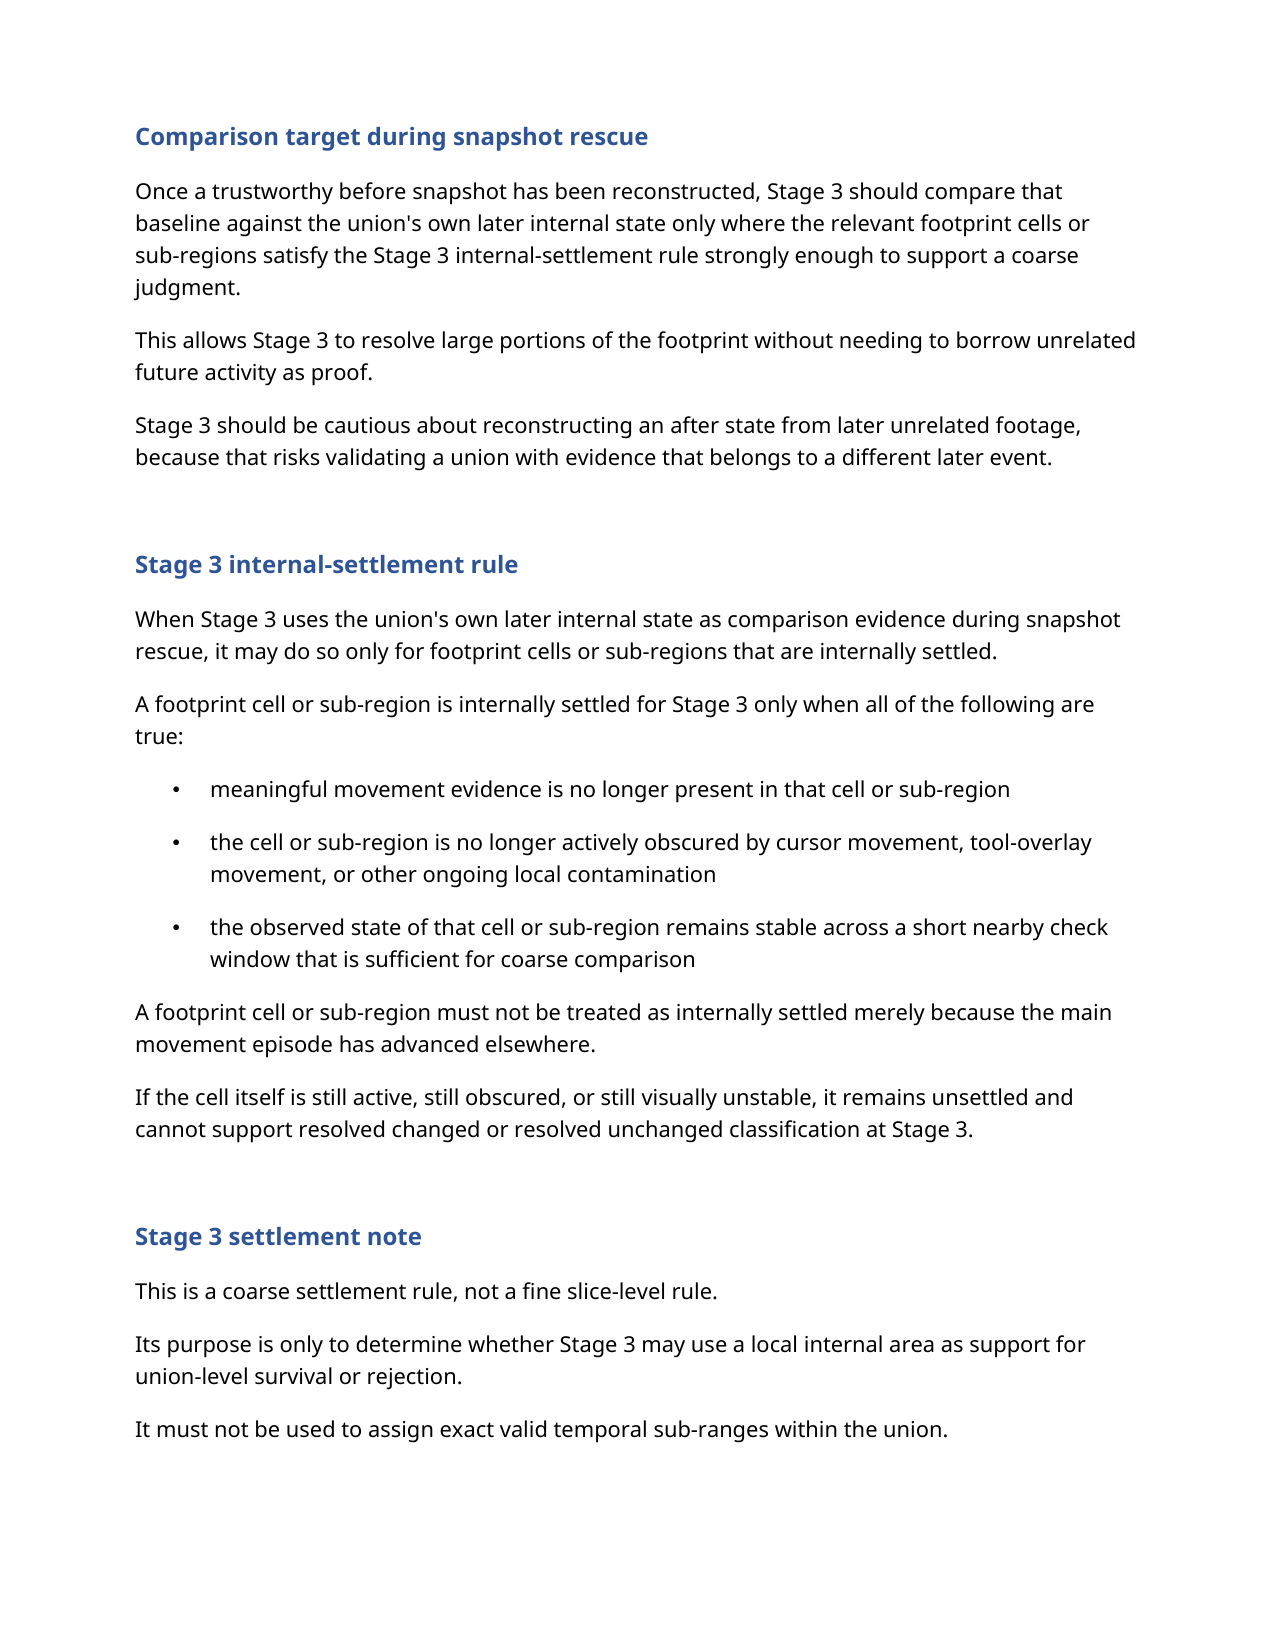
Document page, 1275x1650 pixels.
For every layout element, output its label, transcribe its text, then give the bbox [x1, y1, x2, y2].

list the cell or sub-region is no longer actively obscured by cursor movement, tool-overlay movement, or other ongoing local contamination [172, 827, 1140, 889]
text Once a trustworthy before snapshot has been reconstructed, Stage 3 should compare that baseline against the union's own later internal state only where the relevant footprint cells or sub-regions satisfy the Stage 3 internal-settlement rule strongly enough to support a coarse judgment. [135, 176, 1140, 302]
text Its purpose is only to determine whether Stage 3 may use a local internal area as support for union-level survival or rejection. [135, 1329, 1140, 1391]
text If the cell itself is still active, still obscured, or still visually unstable, it remains unsettled and cannot support resolved changed or resolved unchanged classification at Stage 3. [135, 1082, 1140, 1144]
subtitle Comparison target during snapshot rescue [135, 120, 1140, 153]
text This allows Stage 3 to resolve large portions of the footprint without needing to borrow unrelated future activity as proof. [135, 325, 1140, 387]
subtitle Stage 3 internal-settlement rule [135, 548, 1140, 581]
text When Stage 3 uses the union's own later internal state as comparison evidence during snapshot rescue, it may do so only for footprint cells or sub-regions that are internally settled. [135, 604, 1140, 666]
text This is a coarse settlement rule, not a fine slice-level rule. [135, 1276, 1140, 1306]
subtitle Stage 3 settlement note [135, 1220, 1140, 1253]
text Stage 3 should be cautious about reconstructing an after state from later unrelated footage, because that risks validating a union with evidence that belongs to a different later event. [135, 410, 1140, 472]
text It must not be used to assign exact valid temporal sub-ranges within the union. [135, 1414, 1140, 1444]
text A footprint cell or sub-region must not be treated as internally settled merely because the main movement episode has advanced elsewhere. [135, 997, 1140, 1059]
list meaningful movement evidence is no longer present in that cell or sub-region [172, 774, 1140, 804]
text A footprint cell or sub-region is internally settled for Stage 3 only when all of the following are true: [135, 689, 1140, 751]
list the observed state of that cell or sub-region remains stable across a short nearby check window that is sufficient for coarse comparison [172, 912, 1140, 974]
